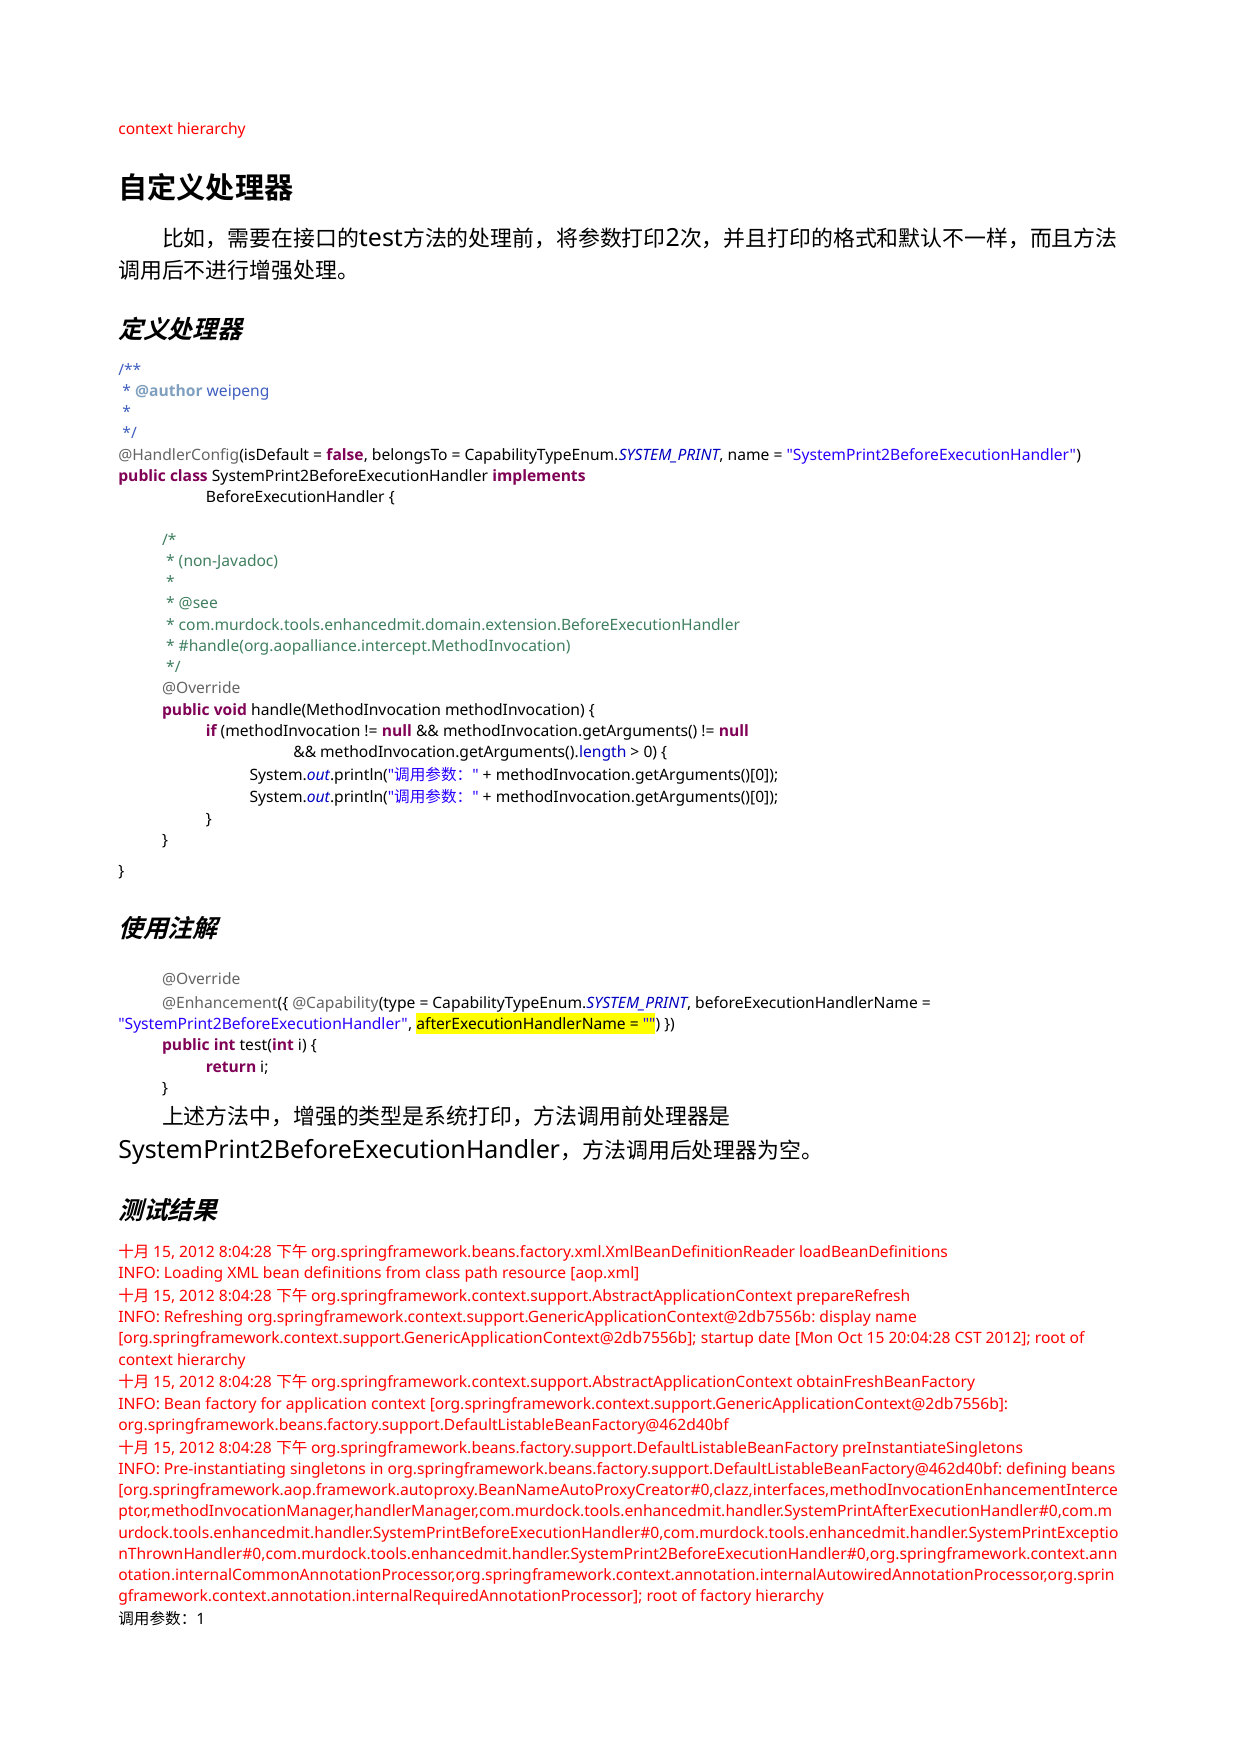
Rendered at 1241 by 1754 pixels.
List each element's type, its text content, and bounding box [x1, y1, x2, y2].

text } [118, 1077, 1122, 1098]
text /* [118, 528, 1122, 549]
text /** [118, 358, 1122, 379]
text public void handle(MethodInvocation methodInvocation) { [118, 698, 1122, 719]
text System.out.println("调用参数：" + methodInvocation.getArguments()[0]); [118, 785, 1122, 807]
text * @see [118, 592, 1122, 613]
text context hierarchy [118, 118, 1122, 139]
text && methodInvocation.getArguments().length > 0) { [118, 741, 1122, 762]
text INFO: Refreshing org.springframework.context.support.GenericApplicationContext@2db7556b: display name [org.springframework.context.support.GenericApplicationContext@2db7556b]; startup date [Mon Oct 15 20:04:28 CST 2012]; root of context hierarchy [118, 1306, 1122, 1370]
text 调用参数：1 [118, 1606, 1122, 1629]
text */ [118, 656, 1122, 677]
text 十月 15, 2012 8:04:28 下午 org.springframework.beans.factory.xml.XmlBeanDefinitionReader loadBeanDefinitions [118, 1239, 1122, 1262]
text 十月 15, 2012 8:04:28 下午 org.springframework.beans.factory.support.DefaultListableBeanFactory preInstantiateSingletons [118, 1435, 1122, 1458]
subtitle 使用注解 [118, 909, 1122, 945]
subtitle 定义处理器 [118, 310, 1122, 346]
text 比如，需要在接口的test方法的处理前，将参数打印2次，并且打印的格式和默认不一样，而且方法调用后不进行增强处理。 [118, 219, 1122, 285]
text } [118, 807, 1122, 829]
text 十月 15, 2012 8:04:28 下午 org.springframework.context.support.AbstractApplicationContext prepareRefresh [118, 1283, 1122, 1306]
text @HandlerConfig(isDefault = false, belongsTo = CapabilityTypeEnum.SYSTEM_PRINT, name = "SystemPrint2BeforeExecutionHandler") [118, 443, 1122, 464]
text INFO: Pre-instantiating singletons in org.springframework.beans.factory.support.DefaultListableBeanFactory@462d40bf: defining beans [org.springframework.aop.framework.autoproxy.BeanNameAutoProxyCreator#0,clazz,interfaces,methodInvocationEnhancementInterceptor,methodInvocationManager,handlerManager,com.murdock.tools.enhancedmit.handler.SystemPrintAfterExecutionHandler#0,com.murdock.tools.enhancedmit.handler.SystemPrintBeforeExecutionHandler#0,com.murdock.tools.enhancedmit.handler.SystemPrintExceptionThrownHandler#0,com.murdock.tools.enhancedmit.handler.SystemPrint2BeforeExecutionHandler#0,org.springframework.context.annotation.internalCommonAnnotationProcessor,org.springframework.context.annotation.internalAutowiredAnnotationProcessor,org.springframework.context.annotation.internalRequiredAnnotationProcessor]; root of factory hierarchy [118, 1458, 1122, 1606]
text * [118, 401, 1122, 422]
text 十月 15, 2012 8:04:28 下午 org.springframework.context.support.AbstractApplicationContext obtainFreshBeanFactory [118, 1370, 1122, 1392]
text } [118, 829, 1122, 850]
text @Override [118, 957, 1122, 992]
text @Enhancement({ @Capability(type = CapabilityTypeEnum.SYSTEM_PRINT, beforeExecutionHandlerName = "SystemPrint2BeforeExecutionHandler", afterExecutionHandlerName = "") }) [118, 992, 1122, 1034]
text return i; [118, 1055, 1122, 1077]
text BeforeExecutionHandler { [118, 486, 1122, 507]
text * @author weipeng [118, 379, 1122, 401]
text INFO: Loading XML bean definitions from class path resource [aop.xml] [118, 1262, 1122, 1283]
text } [118, 850, 1122, 884]
text INFO: Bean factory for application context [org.springframework.context.support.GenericApplicationContext@2db7556b]: org.springframework.beans.factory.support.DefaultListableBeanFactory@462d40bf [118, 1392, 1122, 1435]
text 上述方法中，增强的类型是系统打印，方法调用前处理器是 SystemPrint2BeforeExecutionHandler，方法调用后处理器为空。 [118, 1098, 1122, 1166]
text * com.murdock.tools.enhancedmit.domain.extension.BeforeExecutionHandler [118, 613, 1122, 634]
subtitle 自定义处理器 [118, 164, 1122, 207]
text public int test(int i) { [118, 1034, 1122, 1055]
text System.out.println("调用参数：" + methodInvocation.getArguments()[0]); [118, 762, 1122, 785]
text @Override [118, 677, 1122, 698]
subtitle 测试结果 [118, 1191, 1122, 1227]
text * [118, 571, 1122, 592]
text * #handle(org.aopalliance.intercept.MethodInvocation) [118, 634, 1122, 656]
text */ [118, 422, 1122, 443]
text if (methodInvocation != null && methodInvocation.getArguments() != null [118, 719, 1122, 741]
text public class SystemPrint2BeforeExecutionHandler implements [118, 464, 1122, 486]
text * (non-Javadoc) [118, 549, 1122, 571]
